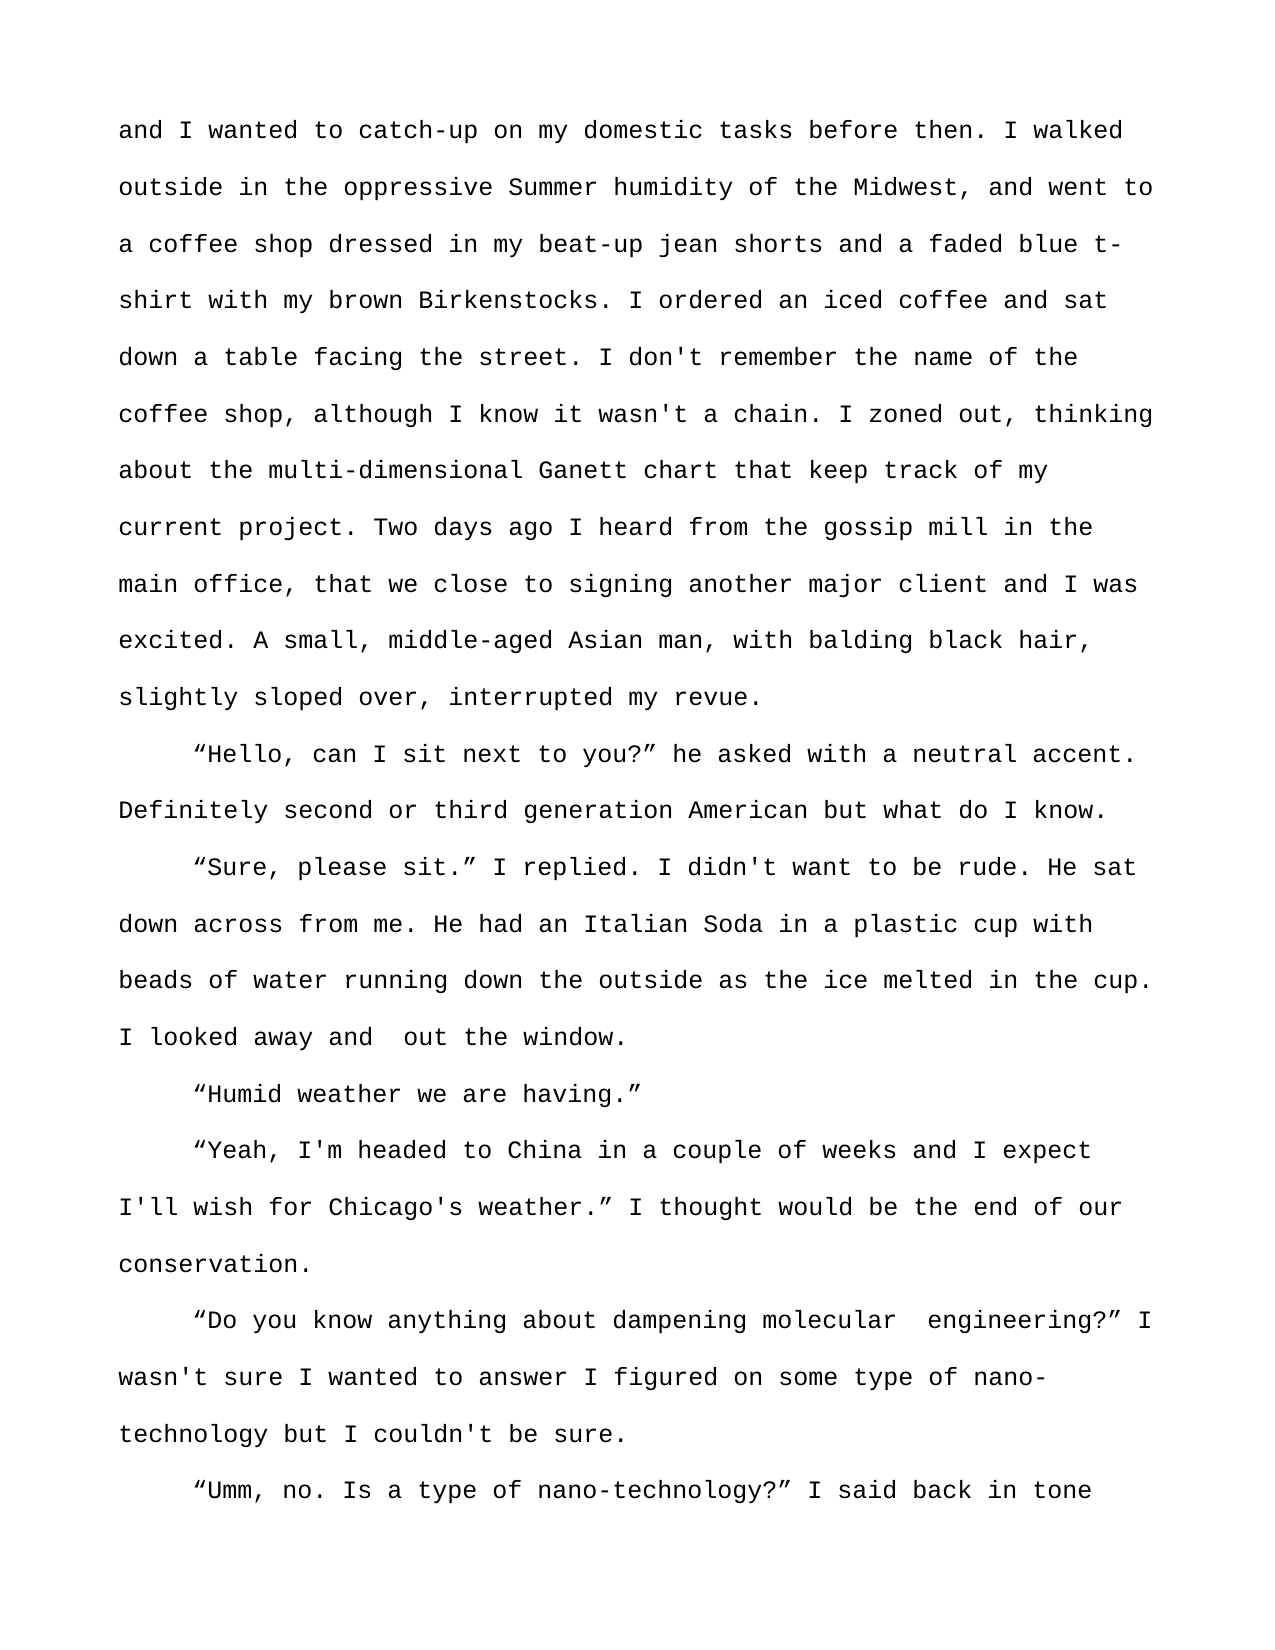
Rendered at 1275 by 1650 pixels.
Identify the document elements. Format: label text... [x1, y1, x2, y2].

text and I wanted to catch-up on my domestic tasks before then. I walked outside in the oppressive Summer humidity of the Midwest, and went to a coffee shop dressed in my beat-up jean shorts and a faded blue t-shirt with my brown Birkenstocks. I ordered an iced coffee and sat down a table facing the street. I don't remember the name of the coffee shop, although I know it wasn't a chain. I zoned out, thinking about the multi-dimensional Ganett chart that keep track of my current project. Two days ago I heard from the gossip mill in the main office, that we close to signing another major client and I was excited. A small, middle-aged Asian man, with balding black hair, slightly sloped over, interrupted my revue. [118, 118, 1157, 713]
text “Do you know anything about dampening molecular engineering?” I wasn't sure I wanted to answer I figured on some type of nano-technology but I couldn't be sure. [118, 1308, 1157, 1450]
text “Humid weather we are having.” [118, 1081, 1157, 1110]
text “Yeah, I'm headed to China in a couple of weeks and I expect I'll wish for Chicago's weather.” I thought would be the end of our conservation. [118, 1138, 1157, 1280]
text “Sure, please sit.” I replied. I didn't want to be rude. He sat down across from me. He had an Italian Soda in a plastic cup with beads of water running down the outside as the ice melted in the cup. I looked away and out the window. [118, 855, 1157, 1053]
text “Hello, can I sit next to you?” he asked with a neutral accent. Definitely second or third generation American but what do I know. [118, 741, 1157, 826]
text “Umm, no. Is a type of nano-technology?” I said back in tone [118, 1478, 1157, 1506]
